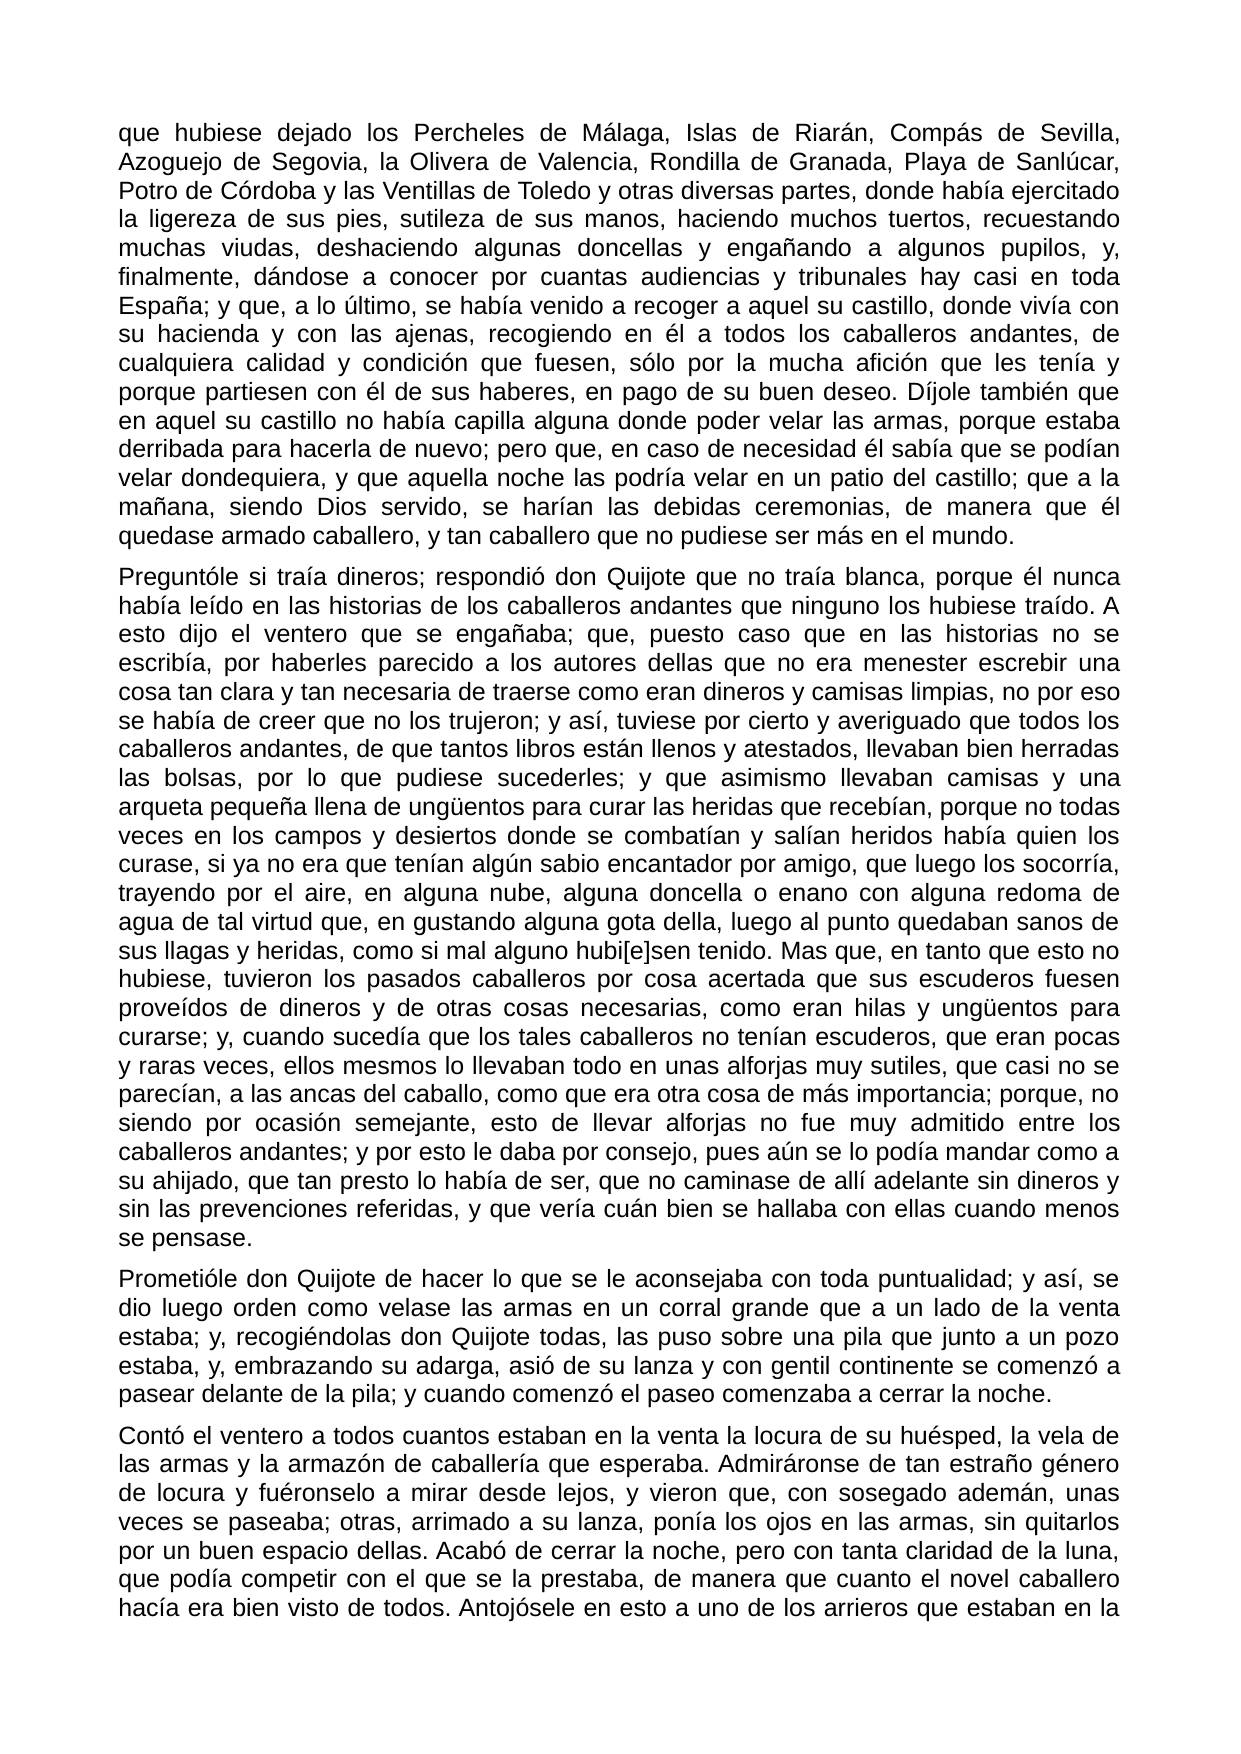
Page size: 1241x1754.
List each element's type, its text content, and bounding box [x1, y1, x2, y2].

text Prometióle don Quijote de hacer lo que se le aconsejaba con toda puntualidad; y así, se dio luego orden como velase las armas en un corral grande que a un lado de la venta estaba; y, recogiéndolas don Quijote todas, las puso sobre una pila que junto a un pozo estaba, y, embrazando su adarga, asió de su lanza y con gentil continente se comenzó a pasear delante de la pila; y cuando comenzó el paseo comenzaba a cerrar la noche. [118, 1264, 1122, 1408]
text Contó el ventero a todos cuantos estaban en la venta la locura de su huésped, la vela de las armas y la armazón de caballería que esperaba. Admiráronse de tan estraño género de locura y fuéronselo a mirar desde lejos, y vieron que, con sosegado ademán, unas veces se paseaba; otras, arrimado a su lanza, ponía los ojos en las armas, sin quitarlos por un buen espacio dellas. Acabó de cerrar la noche, pero con tanta claridad de la luna, que podía competir con el que se la prestaba, de manera que cuanto el novel caballero hacía era bien visto de todos. Antojósele en esto a uno de los arrieros que estaban en la [118, 1421, 1122, 1622]
text que hubiese dejado los Percheles de Málaga, Islas de Riarán, Compás de Sevilla, Azoguejo de Segovia, la Olivera de Valencia, Rondilla de Granada, Playa de Sanlúcar, Potro de Córdoba y las Ventillas de Toledo y otras diversas partes, donde había ejercitado la ligereza de sus pies, sutileza de sus manos, haciendo muchos tuertos, recuestando muchas viudas, deshaciendo algunas doncellas y engañando a algunos pupilos, y, finalmente, dándose a conocer por cuantas audiencias y tribunales hay casi en toda España; y que, a lo último, se había venido a recoger a aquel su castillo, donde vivía con su hacienda y con las ajenas, recogiendo en él a todos los caballeros andantes, de cualquiera calidad y condición que fuesen, sólo por la mucha afición que les tenía y porque partiesen con él de sus haberes, en pago de su buen deseo. Díjole también que en aquel su castillo no había capilla alguna donde poder velar las armas, porque estaba derribada para hacerla de nuevo; pero que, en caso de necesidad él sabía que se podían velar dondequiera, y que aquella noche las podría velar en un patio del castillo; que a la mañana, siendo Dios servido, se harían las debidas ceremonias, de manera que él quedase armado caballero, y tan caballero que no pudiese ser más en el mundo. [118, 118, 1122, 549]
text Preguntóle si traía dineros; respondió don Quijote que no traía blanca, porque él nunca había leído en las historias de los caballeros andantes que ninguno los hubiese traído. A esto dijo el ventero que se engañaba; que, puesto caso que en las historias no se escribía, por haberles parecido a los autores dellas que no era menester escrebir una cosa tan clara y tan necesaria de traerse como eran dineros y camisas limpias, no por eso se había de creer que no los trujeron; y así, tuviese por cierto y averiguado que todos los caballeros andantes, de que tantos libros están llenos y atestados, llevaban bien herradas las bolsas, por lo que pudiese sucederles; y que asimismo llevaban camisas y una arqueta pequeña llena de ungüentos para curar las heridas que recebían, porque no todas veces en los campos y desiertos donde se combatían y salían heridos había quien los curase, si ya no era que tenían algún sabio encantador por amigo, que luego los socorría, trayendo por el aire, en alguna nube, alguna doncella o enano con alguna redoma de agua de tal virtud que, en gustando alguna gota della, luego al punto quedaban sanos de sus llagas y heridas, como si mal alguno hubi[e]sen tenido. Mas que, en tanto que esto no hubiese, tuvieron los pasados caballeros por cosa acertada que sus escuderos fuesen proveídos de dineros y de otras cosas necesarias, como eran hilas y ungüentos para curarse; y, cuando sucedía que los tales caballeros no tenían escuderos, que eran pocas y raras veces, ellos mesmos lo llevaban todo en unas alforjas muy sutiles, que casi no se parecían, a las ancas del caballo, como que era otra cosa de más importancia; porque, no siendo por ocasión semejante, esto de llevar alforjas no fue muy admitido entre los caballeros andantes; y por esto le daba por consejo, pues aún se lo podía mandar como a su ahijado, que tan presto lo había de ser, que no caminase de allí adelante sin dineros y sin las prevenciones referidas, y que vería cuán bien se hallaba con ellas cuando menos se pensase. [118, 562, 1122, 1252]
